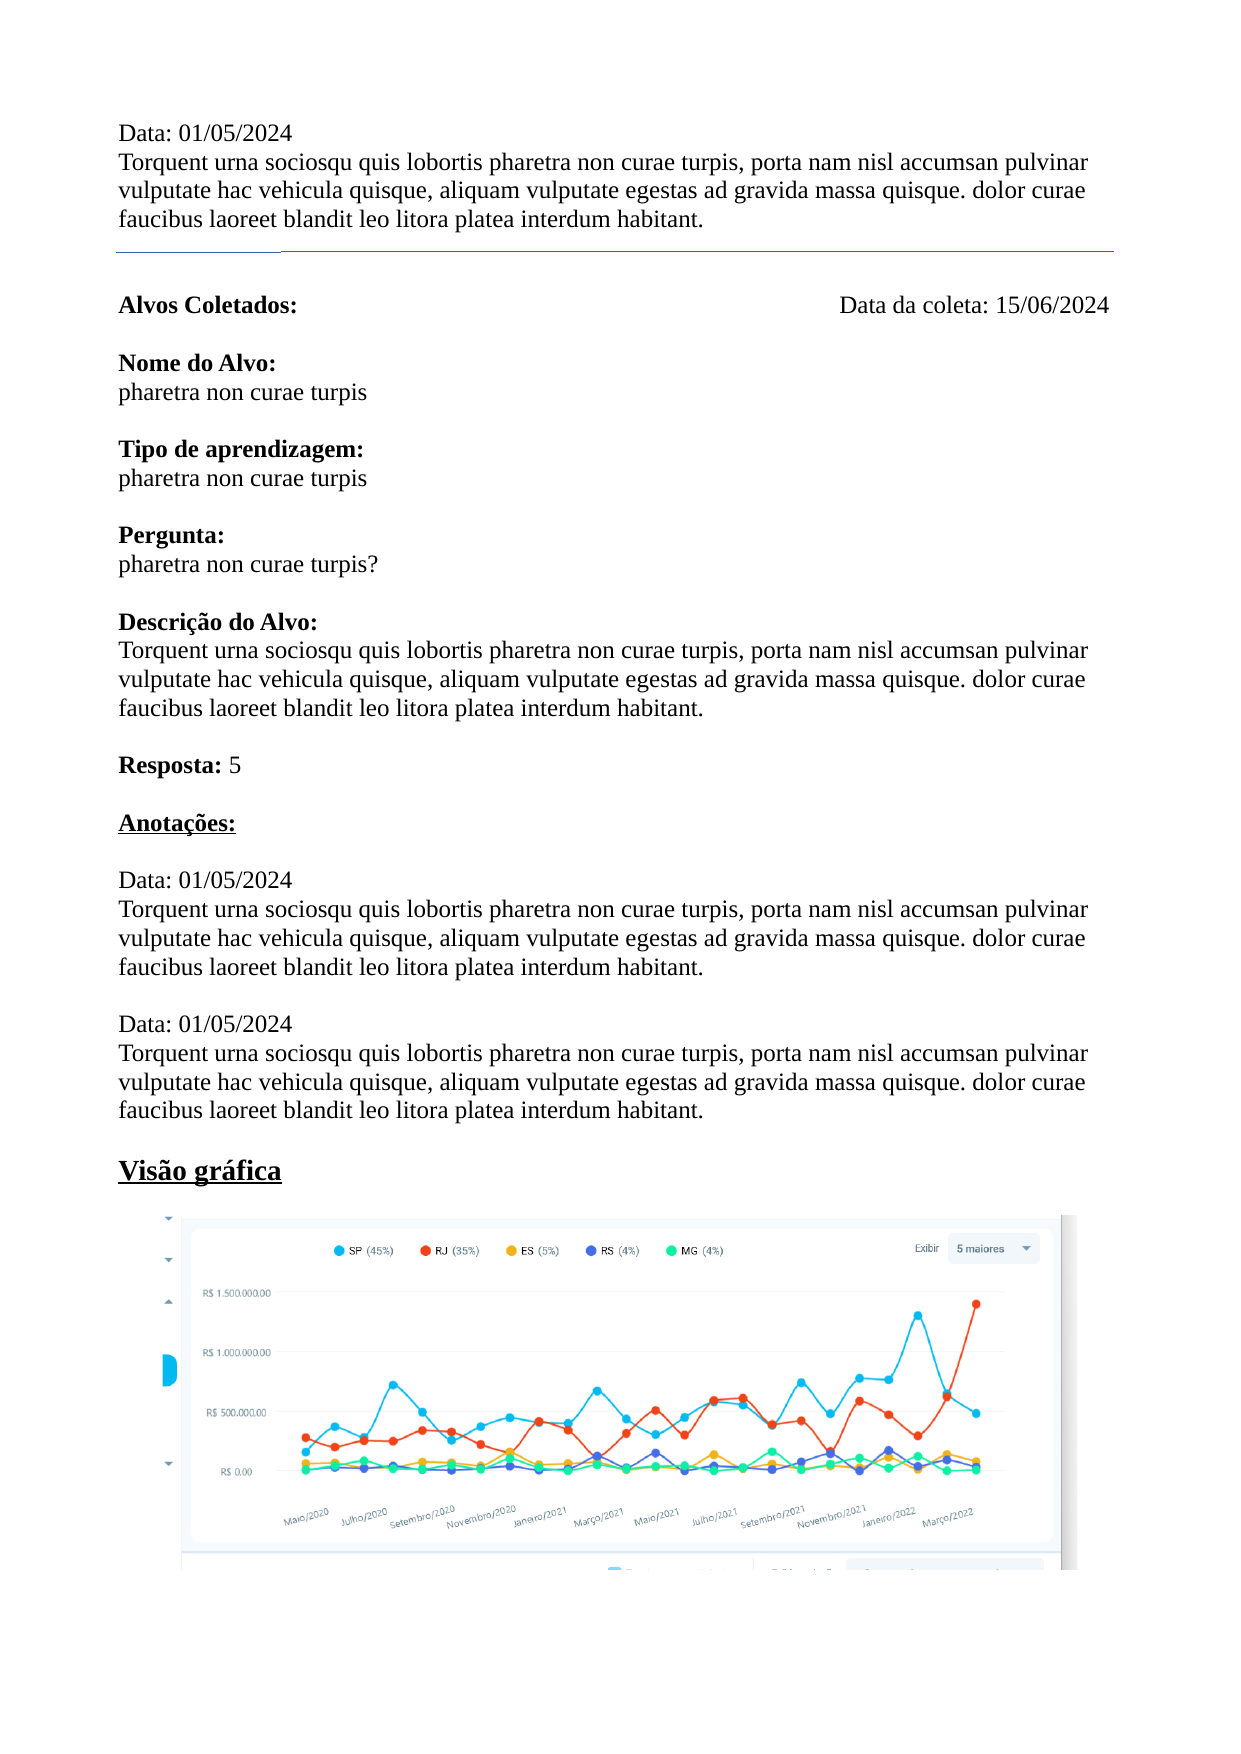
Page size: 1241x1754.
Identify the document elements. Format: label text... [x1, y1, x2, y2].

text pharetra non curae turpis [118, 463, 1122, 492]
text pharetra non curae turpis? [118, 549, 1122, 578]
text Torquent urna sociosqu quis lobortis pharetra non curae turpis, porta nam nisl accumsan pulvinar vulputate hac vehicula quisque, aliquam vulputate egestas ad gravida massa quisque. dolor curae faucibus laoreet blandit leo litora platea interdum habitant. [118, 147, 1122, 233]
text Resposta: 5 [118, 751, 1122, 779]
text Pergunta: [118, 521, 1122, 549]
text Data: 01/05/2024 [118, 866, 1122, 894]
text Nome do Alvo: [118, 348, 1122, 377]
text Torquent urna sociosqu quis lobortis pharetra non curae turpis, porta nam nisl accumsan pulvinar vulputate hac vehicula quisque, aliquam vulputate egestas ad gravida massa quisque. dolor curae faucibus laoreet blandit leo litora platea interdum habitant. [118, 636, 1122, 722]
text Descrição do Alvo: [118, 607, 1122, 636]
text Visão gráfica [118, 1153, 1122, 1187]
picture [162, 1215, 1078, 1570]
text Data: 01/05/2024 [118, 118, 1122, 147]
text Torquent urna sociosqu quis lobortis pharetra non curae turpis, porta nam nisl accumsan pulvinar vulputate hac vehicula quisque, aliquam vulputate egestas ad gravida massa quisque. dolor curae faucibus laoreet blandit leo litora platea interdum habitant. [118, 894, 1122, 981]
text Alvos Coletados: Data da coleta: 15/06/2024 [118, 291, 1122, 319]
text Anotações: [118, 808, 1122, 837]
text Torquent urna sociosqu quis lobortis pharetra non curae turpis, porta nam nisl accumsan pulvinar vulputate hac vehicula quisque, aliquam vulputate egestas ad gravida massa quisque. dolor curae faucibus laoreet blandit leo litora platea interdum habitant. [118, 1038, 1122, 1124]
text Tipo de aprendizagem: [118, 434, 1122, 463]
text Data: 01/05/2024 [118, 1009, 1122, 1038]
text pharetra non curae turpis [118, 377, 1122, 406]
